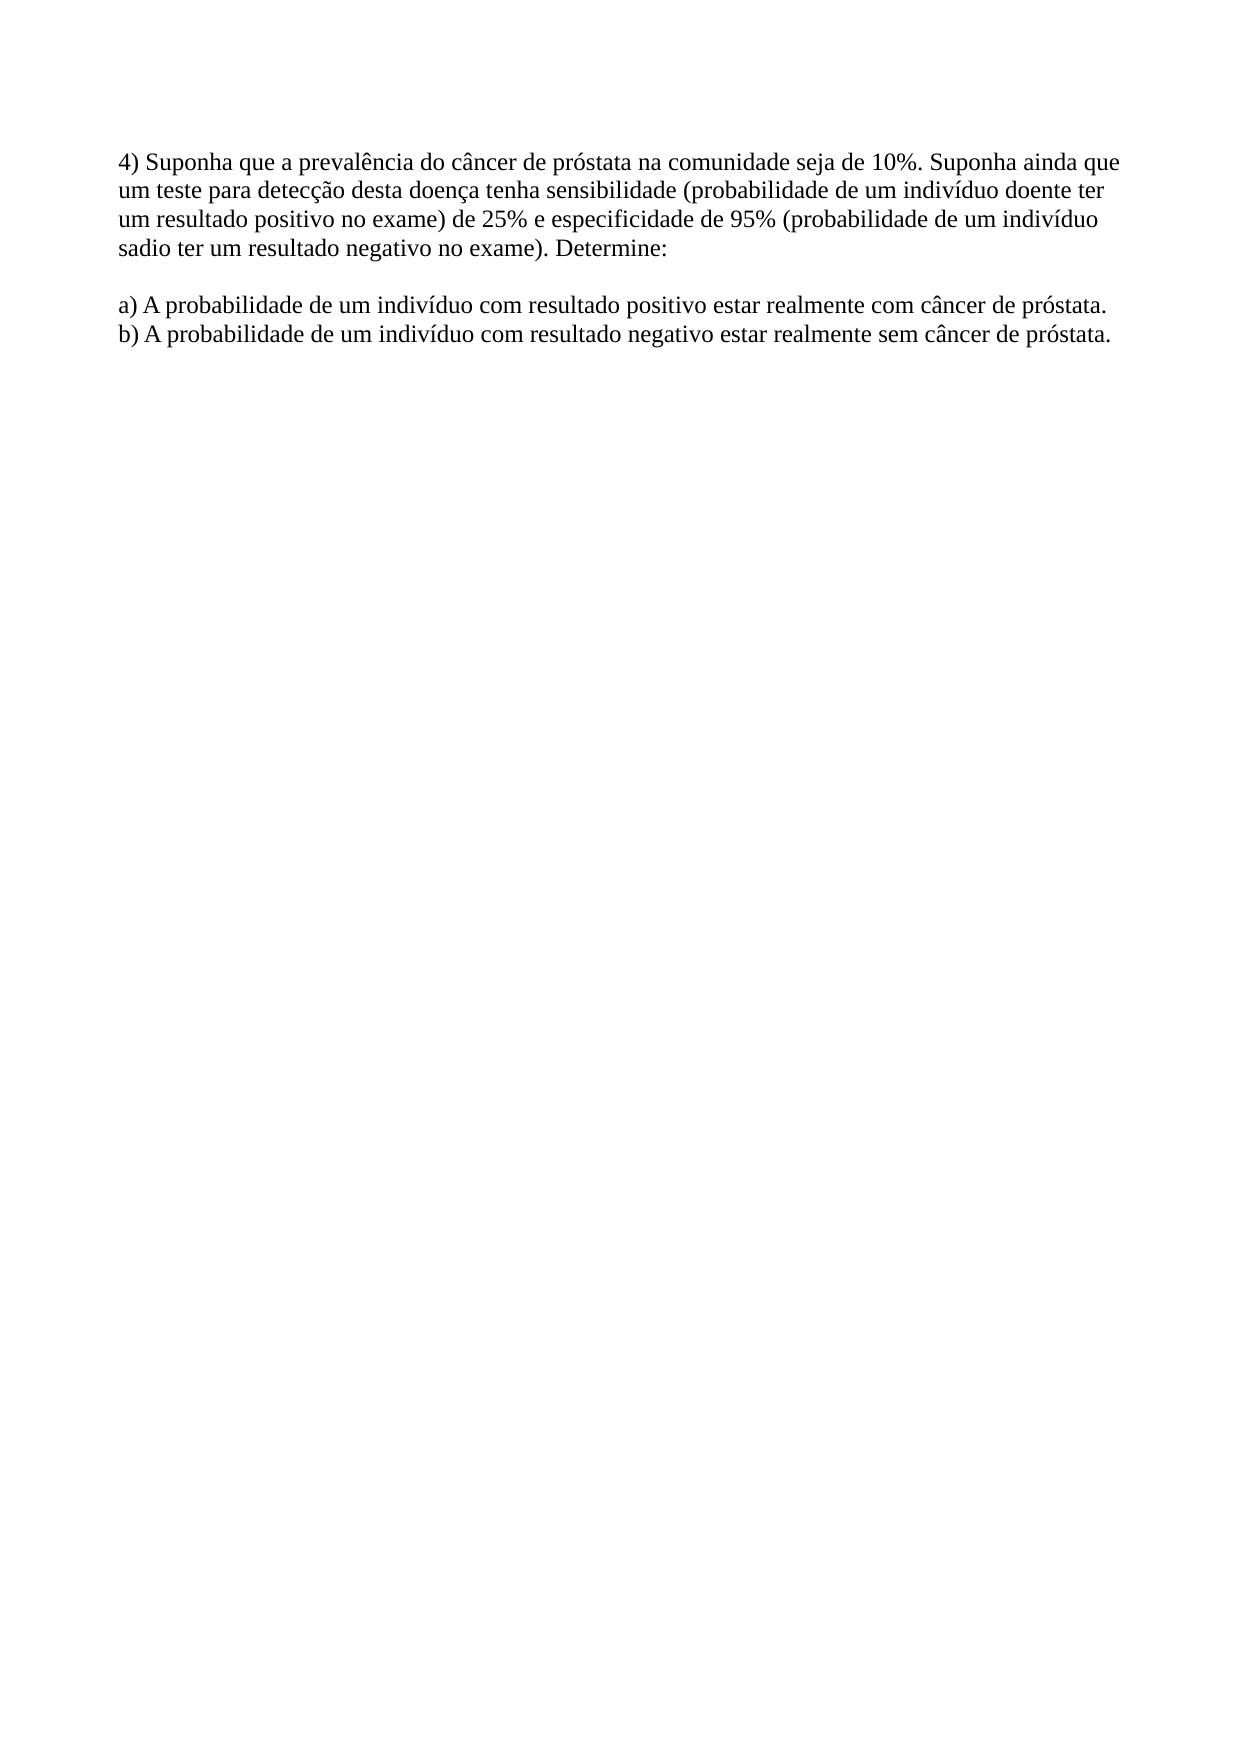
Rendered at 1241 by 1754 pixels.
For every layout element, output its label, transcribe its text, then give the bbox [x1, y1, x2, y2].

text 4) Suponha que a prevalência do câncer de próstata na comunidade seja de 10%. Suponha ainda que um teste para detecção desta doença tenha sensibilidade (probabilidade de um indivíduo doente ter um resultado positivo no exame) de 25% e especificidade de 95% (probabilidade de um indivíduo sadio ter um resultado negativo no exame). Determine: [118, 147, 1122, 262]
text b) A probabilidade de um indivíduo com resultado negativo estar realmente sem câncer de próstata. [118, 319, 1122, 348]
text a) A probabilidade de um indivíduo com resultado positivo estar realmente com câncer de próstata. [118, 291, 1122, 319]
